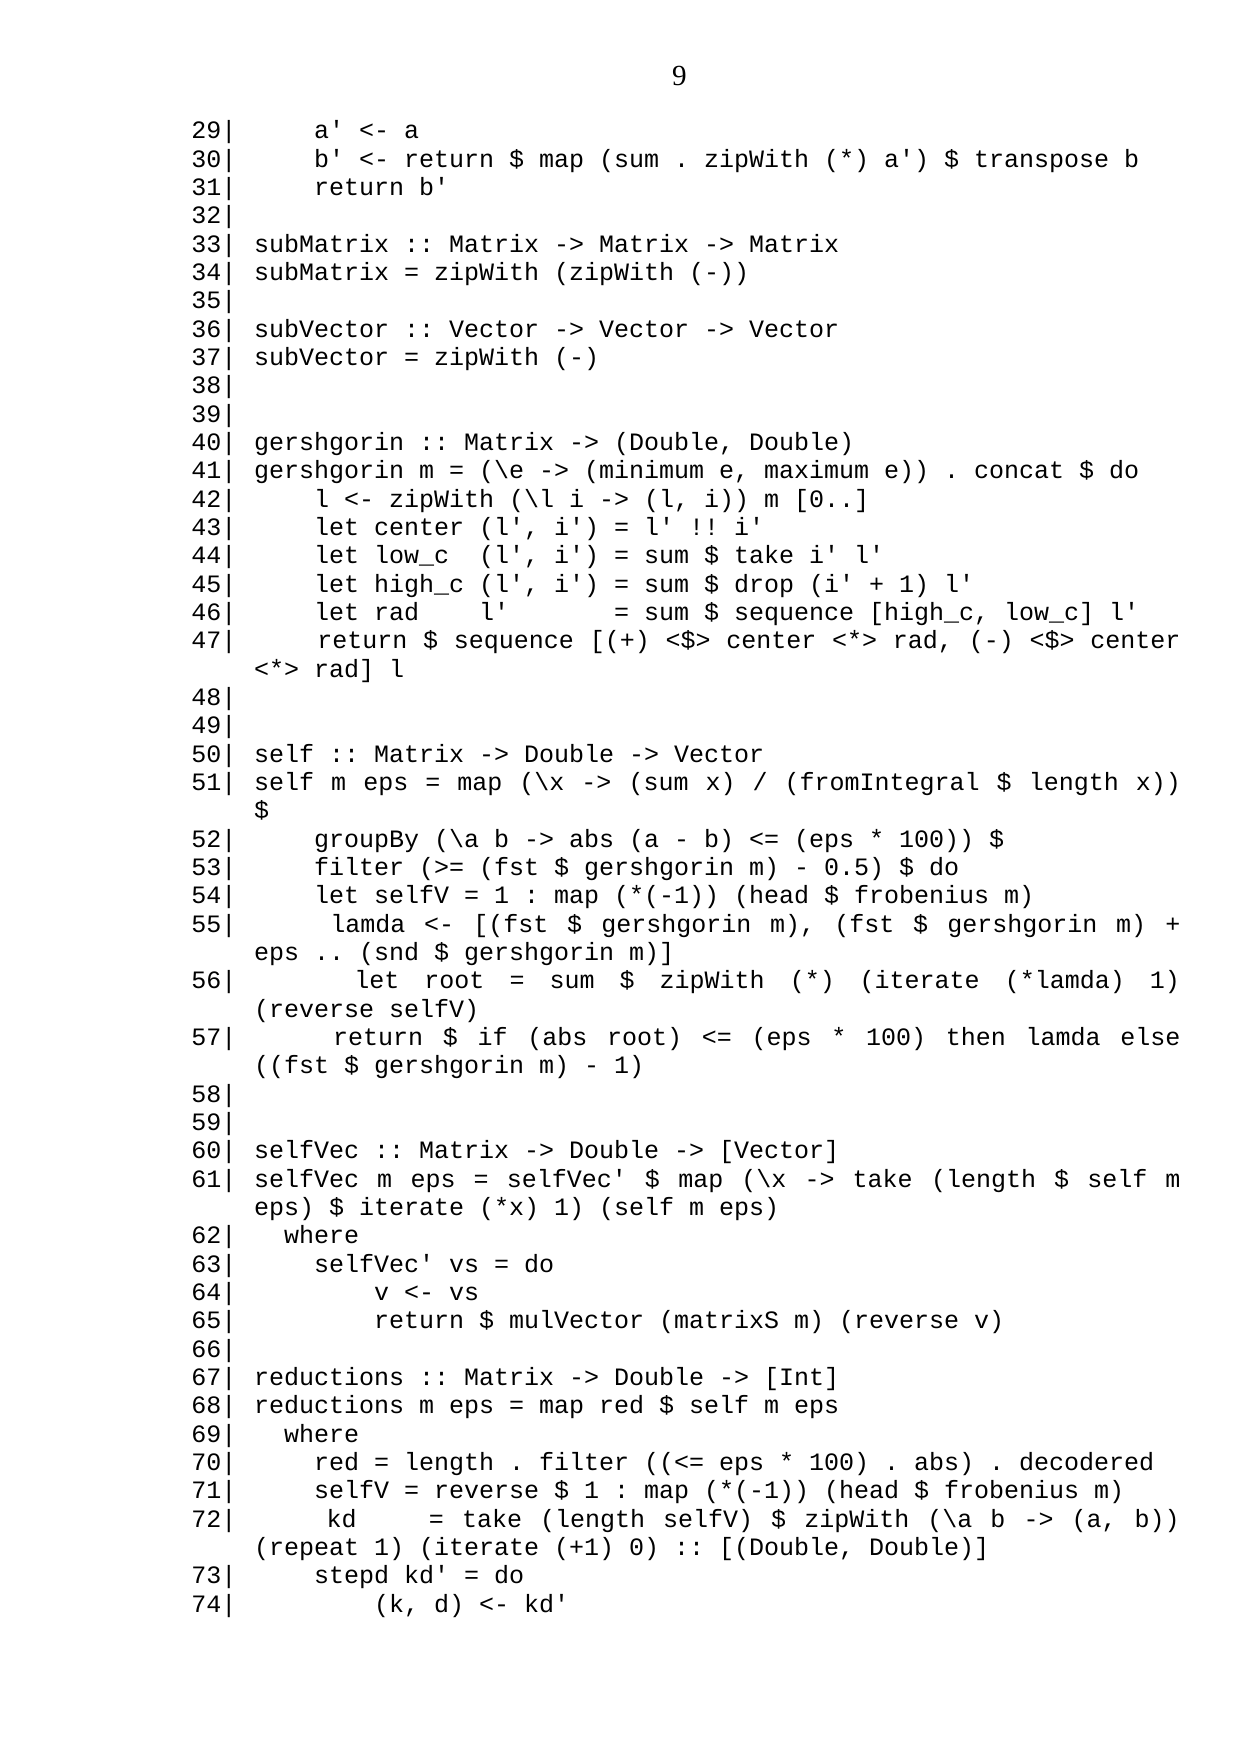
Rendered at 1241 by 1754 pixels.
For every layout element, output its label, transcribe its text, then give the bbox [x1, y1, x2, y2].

list let selfV = 1 : map (*(-1)) (head $ frobenius m) [236, 883, 1181, 911]
list where [236, 1223, 1181, 1251]
list subMatrix = zipWith (zipWith (-)) [236, 260, 1181, 288]
list subVector :: Vector -> Vector -> Vector [236, 316, 1181, 345]
list red = length . filter ((<= eps * 100) . abs) . decodered [236, 1450, 1181, 1478]
list kd = take (length selfV) $ zipWith (\a b -> (a, b)) (repeat 1) (iterate (+1) 0) :: [(Double, Double)] [236, 1506, 1181, 1563]
list a' <- a [236, 118, 1181, 146]
list let high_c (l', i') = sum $ drop (i' + 1) l' [236, 571, 1181, 600]
list groupBy (\a b -> abs (a - b) <= (eps * 100)) $ [236, 826, 1181, 855]
list b' <- return $ map (sum . zipWith (*) a') $ transpose b [236, 146, 1181, 175]
list return $ mulVector (matrixS m) (reverse v) [236, 1308, 1181, 1336]
list selfVec' vs = do [236, 1251, 1181, 1280]
list filter (>= (fst $ gershgorin m) - 0.5) $ do [236, 855, 1181, 883]
list return $ if (abs root) <= (eps * 100) then lamda else ((fst $ gershgorin m) - 1) [236, 1025, 1181, 1081]
list reductions :: Matrix -> Double -> [Int] [236, 1365, 1181, 1393]
list let center (l', i') = l' !! i' [236, 515, 1181, 543]
list let rad l' = sum $ sequence [high_c, low_c] l' [236, 600, 1181, 628]
list l <- zipWith (\l i -> (l, i)) m [0..] [236, 486, 1181, 515]
list gershgorin m = (\e -> (minimum e, maximum e)) . concat $ do [236, 458, 1181, 486]
list stepd kd' = do [236, 1563, 1181, 1591]
list v <- vs [236, 1280, 1181, 1308]
list lamda <- [(fst $ gershgorin m), (fst $ gershgorin m) + eps .. (snd $ gershgorin m)] [236, 911, 1181, 968]
list selfV = reverse $ 1 : map (*(-1)) (head $ frobenius m) [236, 1478, 1181, 1506]
list (k, d) <- kd' [236, 1591, 1181, 1620]
list let root = sum $ zipWith (*) (iterate (*lamda) 1) (reverse selfV) [236, 968, 1181, 1025]
list gershgorin :: Matrix -> (Double, Double) [236, 430, 1181, 458]
list selfVec :: Matrix -> Double -> [Vector] [236, 1138, 1181, 1166]
list let low_c (l', i') = sum $ take i' l' [236, 543, 1181, 571]
list subVector = zipWith (-) [236, 345, 1181, 373]
list where [236, 1421, 1181, 1450]
list return $ sequence [(+) <$> center <*> rad, (-) <$> center <*> rad] l [236, 628, 1181, 685]
list selfVec m eps = selfVec' $ map (\x -> take (length $ self m eps) $ iterate (*x) 1) (self m eps) [236, 1166, 1181, 1223]
list reductions m eps = map red $ self m eps [236, 1393, 1181, 1421]
list return b' [236, 175, 1181, 203]
list subMatrix :: Matrix -> Matrix -> Matrix [236, 231, 1181, 260]
list self :: Matrix -> Double -> Vector [236, 741, 1181, 770]
list self m eps = map (\x -> (sum x) / (fromIntegral $ length x)) $ [236, 770, 1181, 826]
